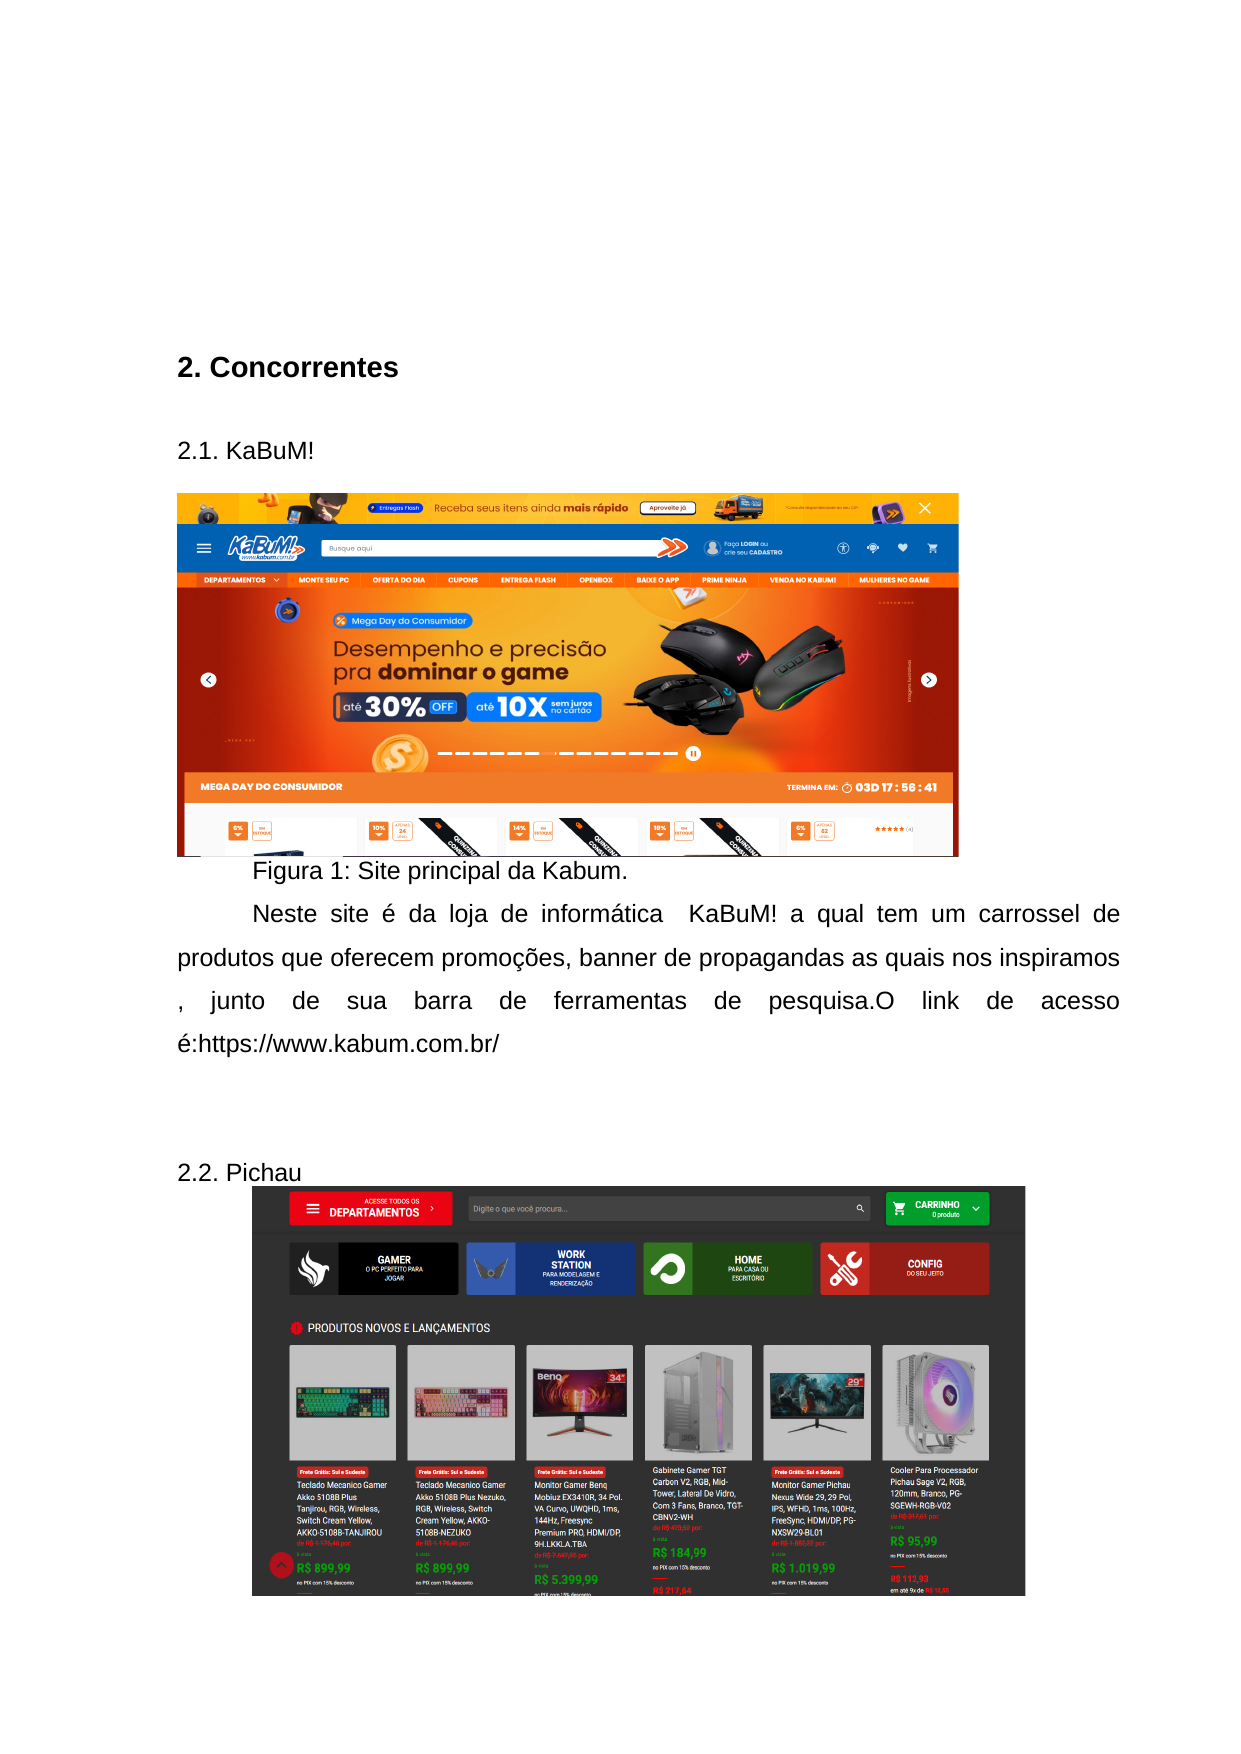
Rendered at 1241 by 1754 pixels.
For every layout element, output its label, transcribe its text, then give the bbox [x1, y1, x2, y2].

text Figura 1: Site principal da Kabum. [177, 856, 1122, 885]
subtitle 2. Concorrentes [177, 349, 1122, 383]
subtitle 2.2. Pichau [177, 1158, 1122, 1187]
picture [177, 493, 959, 857]
text Neste site é da loja de informática KaBuM! a qual tem um carrossel de produtos que oferecem promoções, banner de propagandas as quais nos inspiramos , junto de sua barra de ferramentas de pesquisa.O link de acesso é:https://www.kabum.com.br/ [177, 899, 1122, 1057]
picture [252, 1186, 1026, 1596]
subtitle 2.1. KaBuM! [177, 436, 1122, 465]
